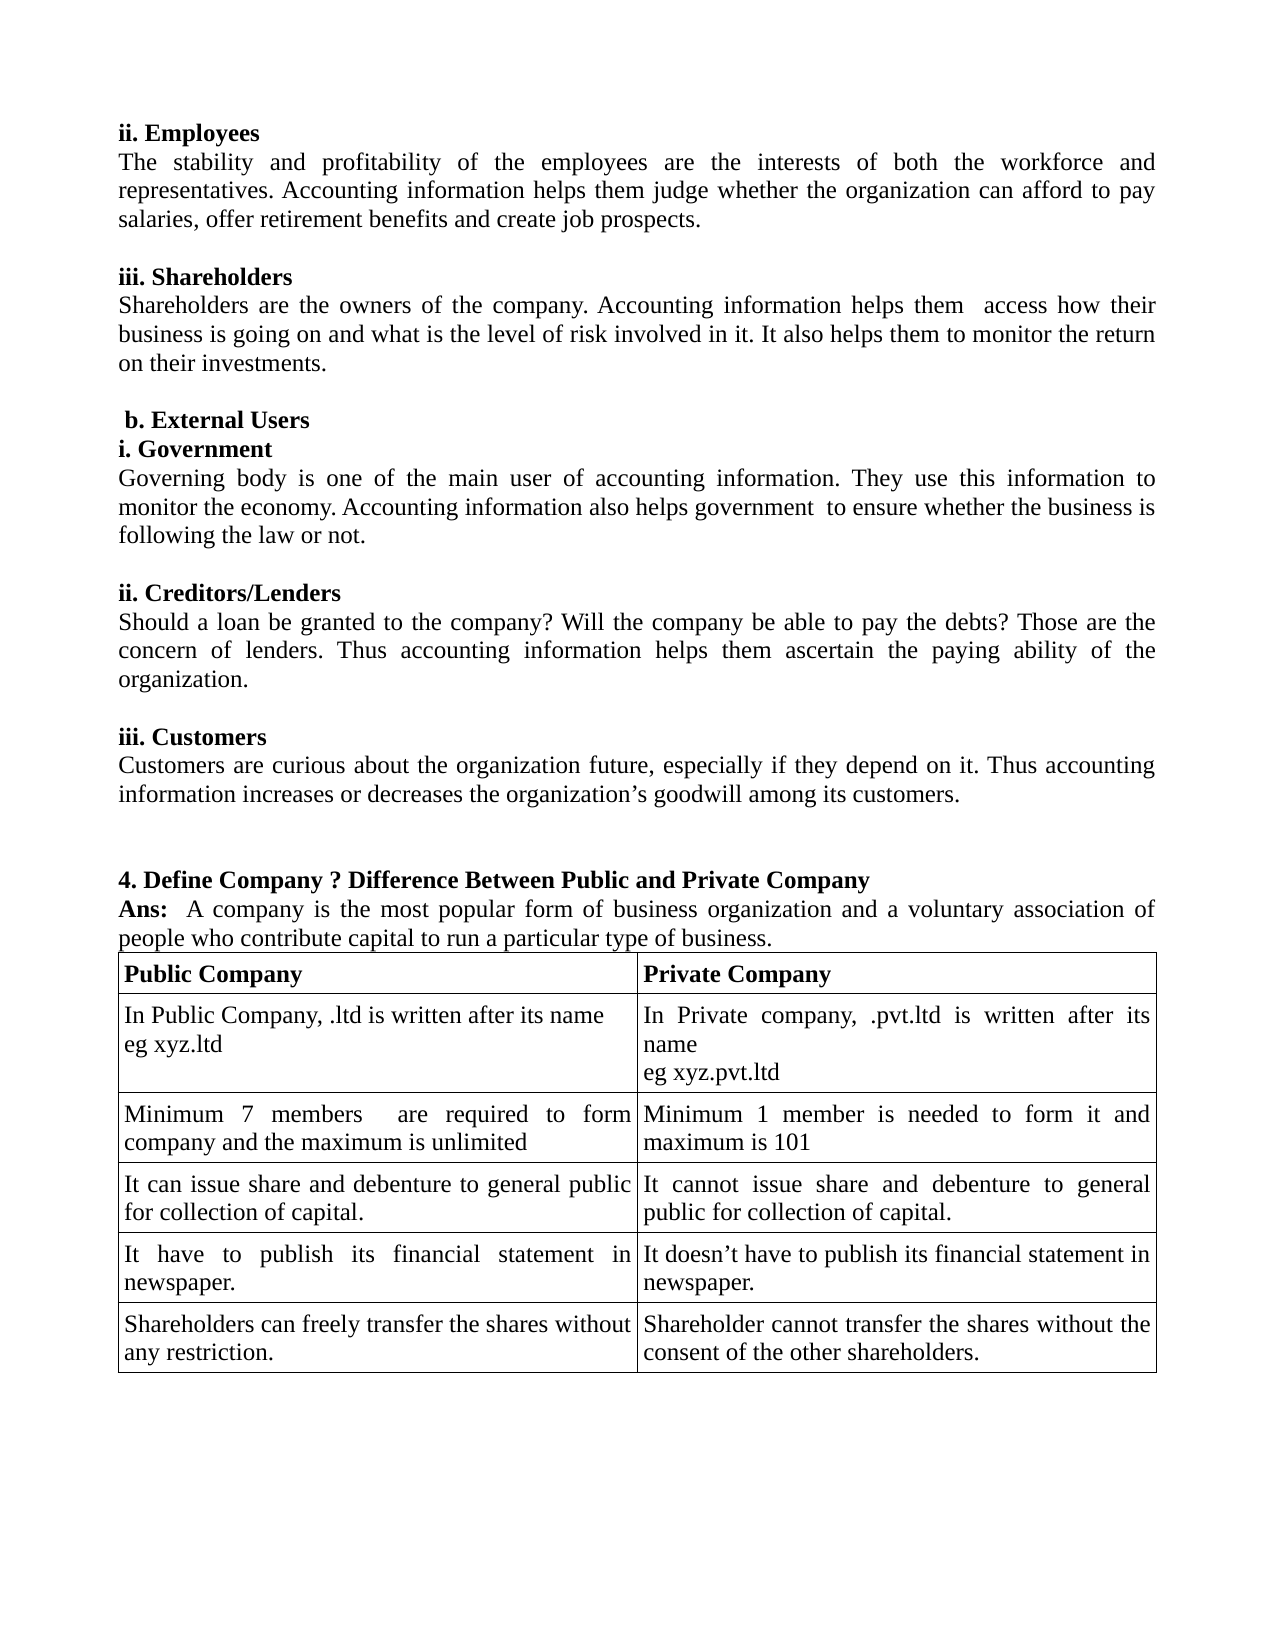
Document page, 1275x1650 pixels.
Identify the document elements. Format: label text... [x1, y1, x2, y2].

table_cell Minimum 1 member is needed to form it and maximum is 101 [638, 1093, 1156, 1162]
table_cell Shareholders can freely transfer the shares without any restriction. [119, 1303, 637, 1372]
table_header Private Company [638, 953, 1156, 993]
text Shareholders are the owners of the company. Accounting information helps them access how their business is going on and what is the level of risk involved in it. It also helps them to monitor the return on their investments. [118, 291, 1157, 377]
text Governing body is one of the main user of accounting information. They use this information to monitor the economy. Accounting information also helps government to ensure whether the business is following the law or not. [118, 463, 1157, 549]
table_cell Shareholder cannot transfer the shares without the consent of the other shareholders. [638, 1303, 1156, 1372]
text iii. Customers [118, 722, 1157, 751]
table_cell It have to publish its financial statement in newspaper. [119, 1233, 637, 1302]
table_cell In Public Company, .ltd is written after its name eg xyz.ltd [119, 994, 637, 1092]
text iii. Shareholders [118, 262, 1157, 291]
table_cell It can issue share and debenture to general public for collection of capital. [119, 1163, 637, 1232]
text Should a loan be granted to the company? Will the company be able to pay the debts? Those are the concern of lenders. Thus accounting information helps them ascertain the paying ability of the organization. [118, 607, 1157, 693]
table_cell In Private company, .pvt.ltd is written after its name eg xyz.pvt.ltd [638, 994, 1156, 1092]
text 4. Define Company ? Difference Between Public and Private Company [118, 866, 1157, 894]
text Ans: A company is the most popular form of business organization and a voluntary association of people who contribute capital to run a particular type of business. [118, 894, 1157, 952]
table_cell It doesn’t have to publish its financial statement in newspaper. [638, 1233, 1156, 1302]
table_cell Minimum 7 members are required to form company and the maximum is unlimited [119, 1093, 637, 1162]
text Customers are curious about the organization future, especially if they depend on it. Thus accounting information increases or decreases the organization’s goodwill among its customers. [118, 751, 1157, 808]
text i. Government [118, 434, 1157, 463]
text ii. Employees [118, 118, 1157, 147]
table_header Public Company [119, 953, 637, 993]
table_cell It cannot issue share and debenture to general public for collection of capital. [638, 1163, 1156, 1232]
text ii. Creditors/Lenders [118, 578, 1157, 607]
text b. External Users [118, 406, 1157, 434]
text The stability and profitability of the employees are the interests of both the workforce and representatives. Accounting information helps them judge whether the organization can afford to pay salaries, offer retirement benefits and create job prospects. [118, 147, 1157, 233]
